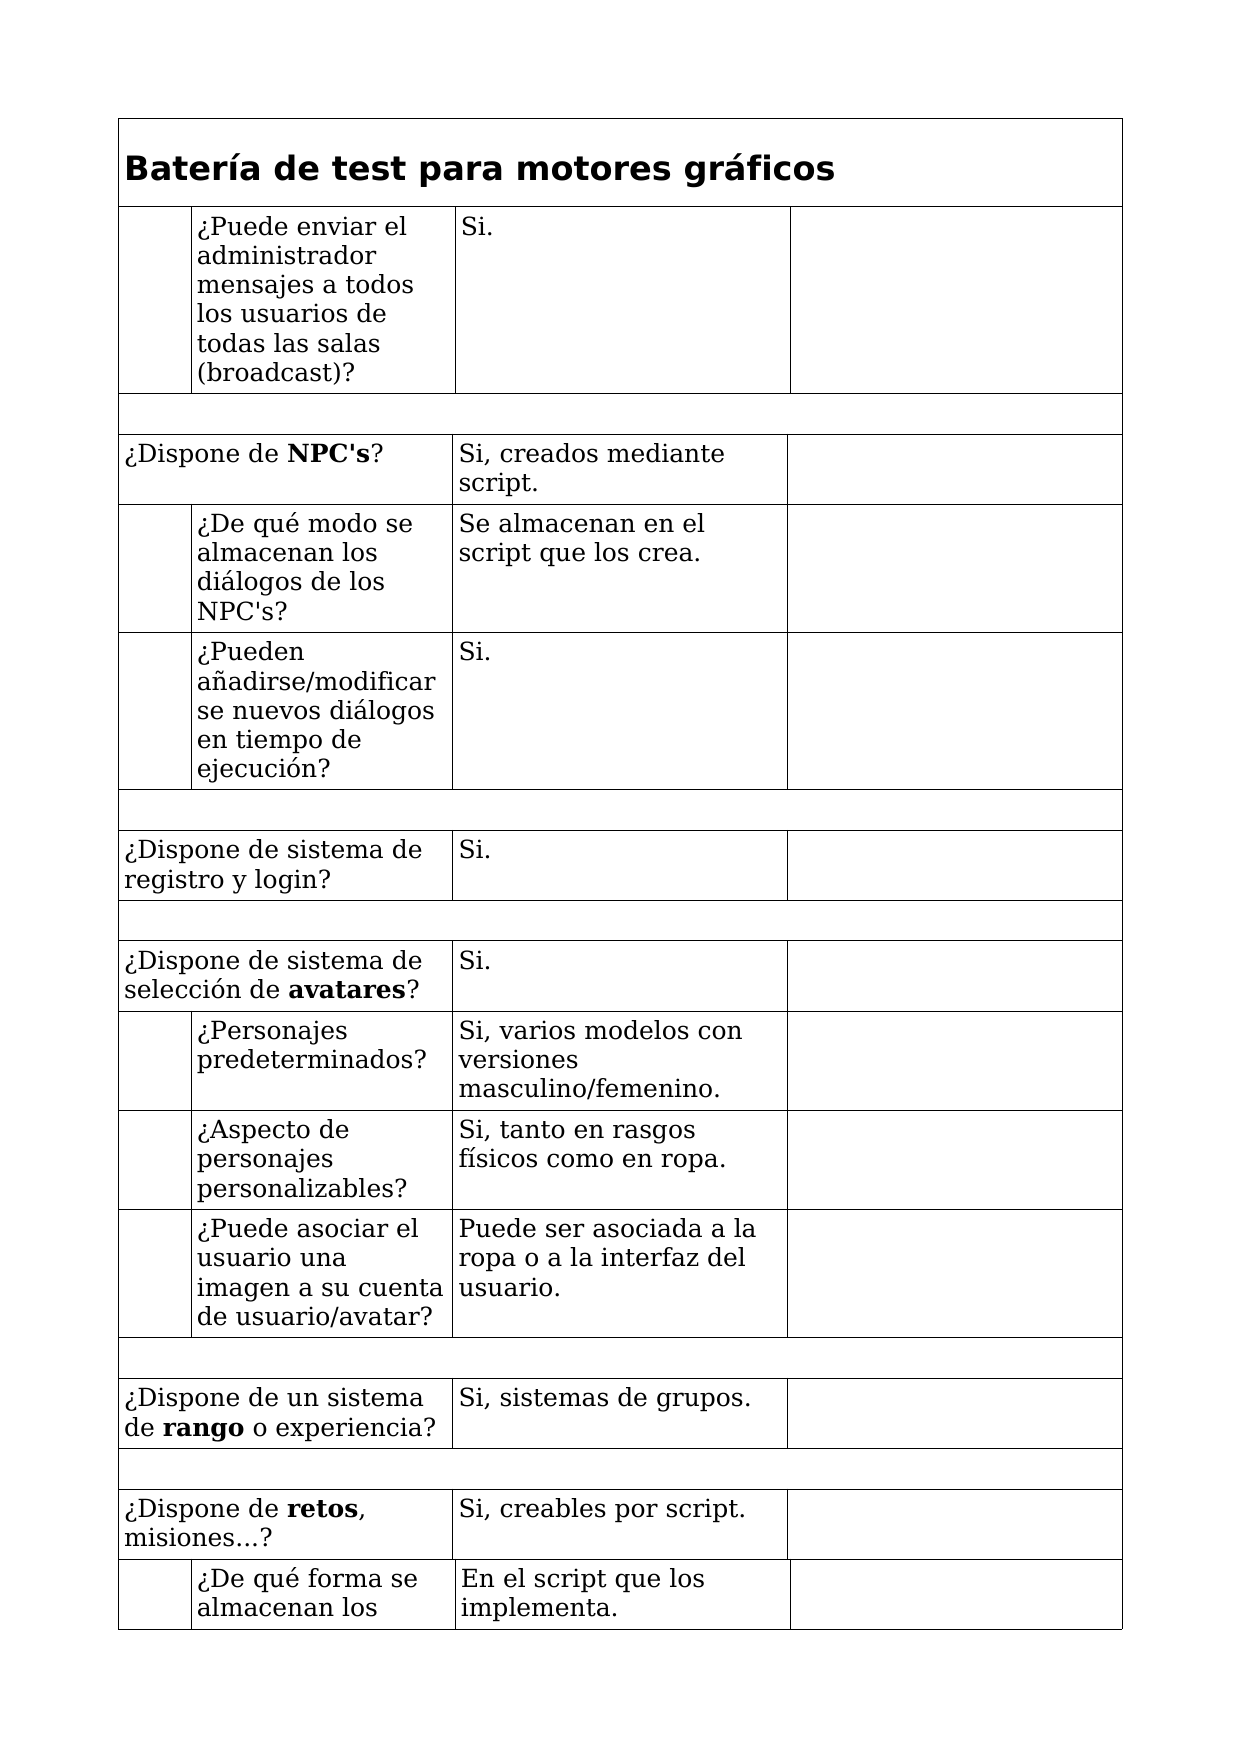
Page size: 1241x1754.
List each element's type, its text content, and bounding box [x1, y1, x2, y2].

table_cell [119, 1111, 191, 1209]
table_cell [119, 1210, 191, 1337]
table_cell [788, 1490, 1122, 1558]
table_cell [788, 941, 1122, 1011]
table_cell Si. [453, 831, 787, 900]
table_cell [119, 394, 1122, 433]
table_cell [788, 505, 1122, 632]
table_cell Si, varios modelos con versiones masculino/femenino. [453, 1012, 787, 1109]
table_cell [119, 1560, 191, 1628]
table_cell ¿Pueden añadirse/modificarse nuevos diálogos en tiempo de ejecución? [192, 633, 452, 789]
table_cell Si. [453, 941, 787, 1011]
table_cell [791, 207, 1122, 393]
table_cell [788, 1379, 1122, 1448]
table_cell Puede ser asociada a la ropa o a la interfaz del usuario. [453, 1210, 787, 1337]
table_cell Se almacenan en el script que los crea. [453, 505, 787, 632]
table_cell [788, 1111, 1122, 1209]
table_cell [788, 831, 1122, 900]
table_cell ¿Dispone de sistema de registro y login? [119, 831, 452, 900]
table_cell Si. [453, 633, 787, 789]
table_cell ¿Dispone de NPC's? [119, 435, 452, 503]
table_cell ¿Dispone de sistema de selección de avatares? [119, 941, 452, 1011]
table_cell [119, 790, 1122, 830]
table_cell ¿Puede enviar el administrador mensajes a todos los usuarios de todas las salas (broadcast)? [192, 207, 455, 393]
table_cell [788, 1210, 1122, 1337]
table_cell En el script que los implementa. [456, 1560, 790, 1628]
table_cell ¿De qué forma se almacenan los [192, 1560, 455, 1628]
table_cell ¿De qué modo se almacenan los diálogos de los NPC's? [192, 505, 452, 632]
table_cell ¿Personajes predeterminados? [192, 1012, 452, 1109]
table_cell [788, 435, 1122, 503]
table_cell [119, 1449, 1122, 1488]
table_cell ¿Puede asociar el usuario una imagen a su cuenta de usuario/avatar? [192, 1210, 452, 1337]
table_cell Si, sistemas de grupos. [453, 1379, 787, 1448]
table_cell Si, creables por script. [453, 1490, 787, 1558]
table_cell ¿Aspecto de personajes personalizables? [192, 1111, 452, 1209]
table_cell [119, 207, 191, 393]
table_cell [119, 1338, 1122, 1378]
table_cell [119, 1012, 191, 1109]
table_cell ¿Dispone de un sistema de rango o experiencia? [119, 1379, 452, 1448]
table_cell Si. [456, 207, 790, 393]
table_cell [791, 1560, 1122, 1628]
table_cell [119, 901, 1122, 940]
table_cell Si, tanto en rasgos físicos como en ropa. [453, 1111, 787, 1209]
table_cell [119, 633, 191, 789]
table_header Batería de test para motores gráficos [119, 119, 1122, 206]
table_cell [119, 505, 191, 632]
table_cell Si, creados mediante script. [453, 435, 787, 503]
table_cell [788, 1012, 1122, 1109]
table_cell [788, 633, 1122, 789]
table_cell ¿Dispone de retos, misiones...? [119, 1490, 452, 1558]
